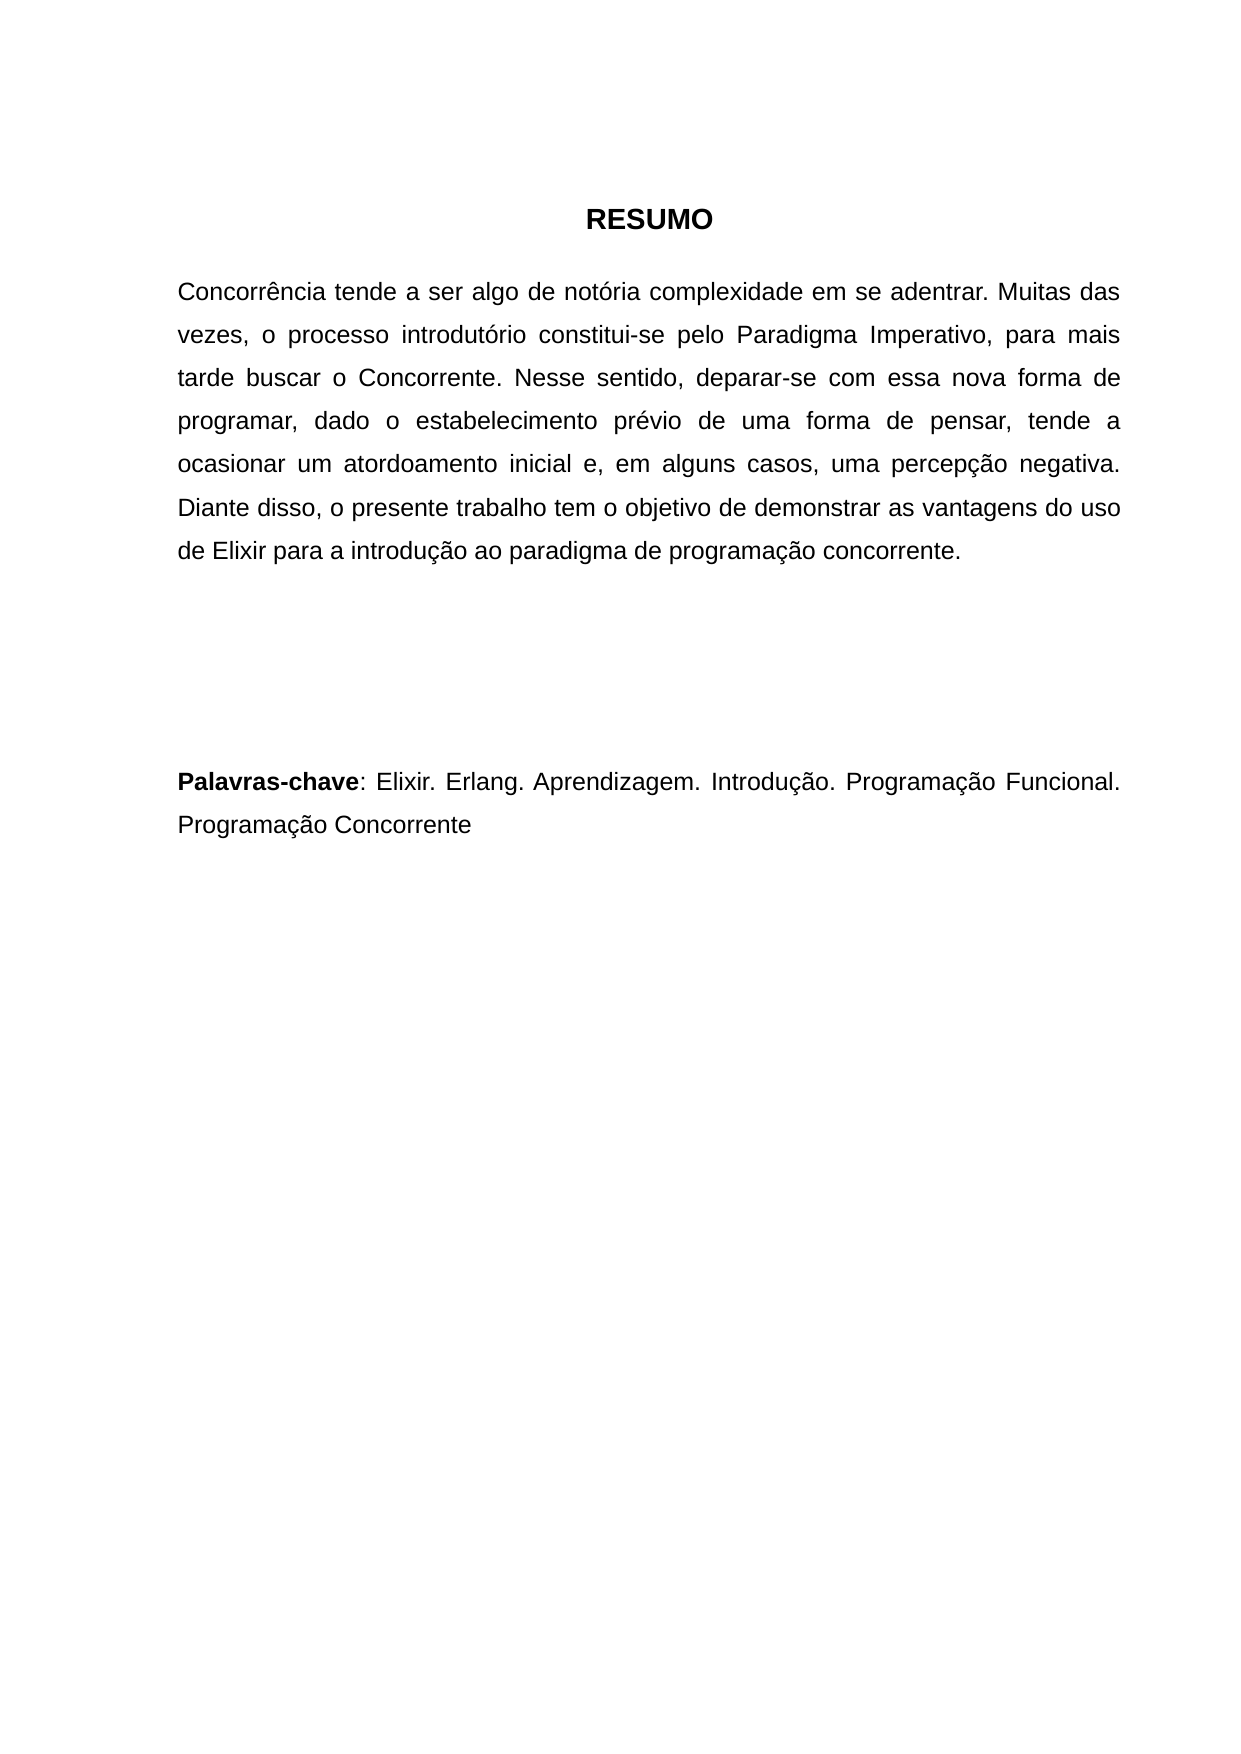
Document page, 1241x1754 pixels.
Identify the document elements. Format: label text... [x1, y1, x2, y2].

text Palavras-chave: Elixir. Erlang. Aprendizagem. Introdução. Programação Funcional. Programação Concorrente [177, 767, 1122, 838]
text Concorrência tende a ser algo de notória complexidade em se adentrar. Muitas das vezes, o processo introdutório constitui-se pelo Paradigma Imperativo, para mais tarde buscar o Concorrente. Nesse sentido, deparar-se com essa nova forma de programar, dado o estabelecimento prévio de uma forma de pensar, tende a ocasionar um atordoamento inicial e, em alguns casos, uma percepção negativa. Diante disso, o presente trabalho tem o objetivo de demonstrar as vantagens do uso de Elixir para a introdução ao paradigma de programação concorrente. [177, 277, 1122, 564]
text RESUMO [177, 202, 1122, 236]
